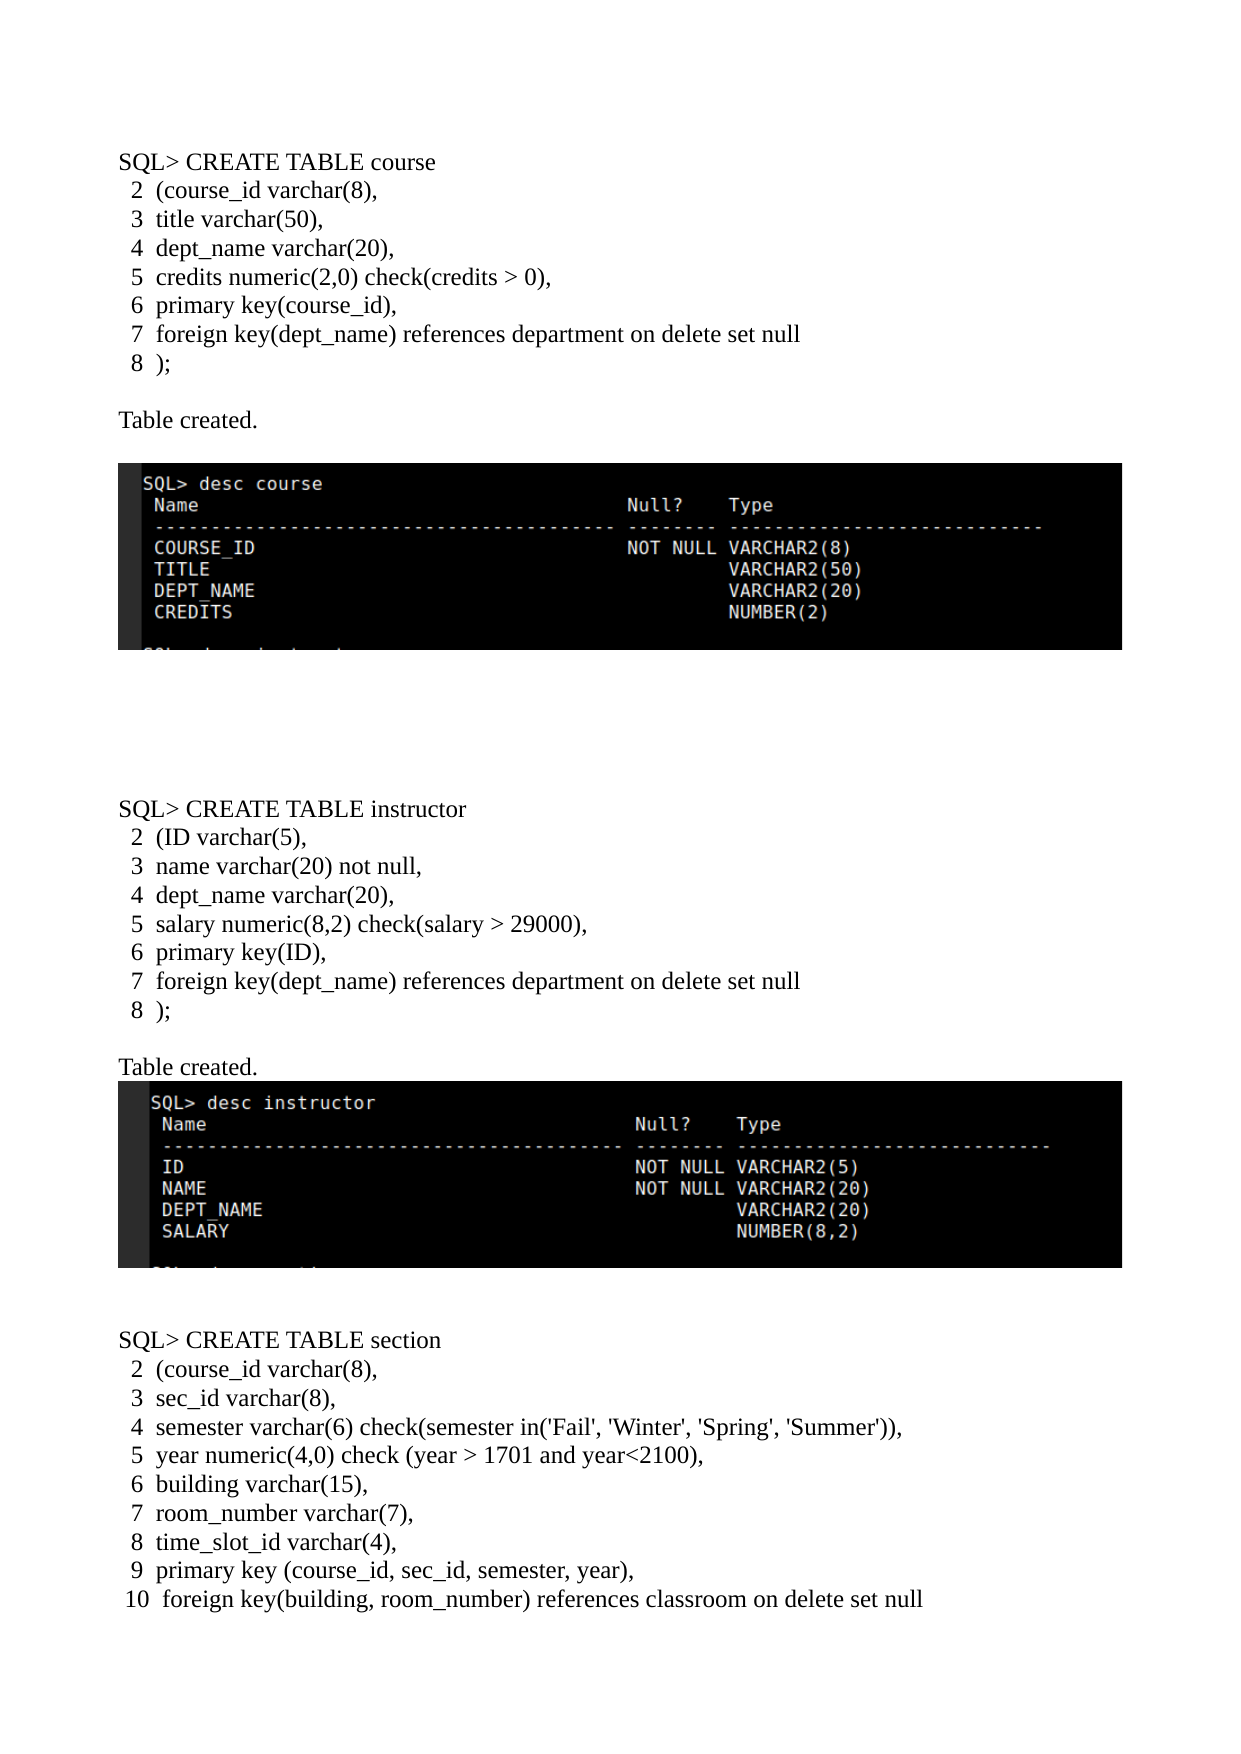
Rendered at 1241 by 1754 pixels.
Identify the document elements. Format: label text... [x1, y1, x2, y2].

text SQL> CREATE TABLE section [118, 1325, 1122, 1354]
text 6 building varchar(15), [118, 1469, 1122, 1498]
text 7 foreign key(dept_name) references department on delete set null [118, 966, 1122, 995]
text 7 room_number varchar(7), [118, 1498, 1122, 1527]
picture [118, 463, 1123, 650]
text 5 credits numeric(2,0) check(credits > 0), [118, 262, 1122, 291]
text 4 semester varchar(6) check(semester in('Fail', 'Winter', 'Spring', 'Summer')), [118, 1412, 1122, 1440]
text 8 ); [118, 348, 1122, 377]
text 3 name varchar(20) not null, [118, 851, 1122, 880]
text 2 (course_id varchar(8), [118, 176, 1122, 204]
text 4 dept_name varchar(20), [118, 880, 1122, 909]
text SQL> CREATE TABLE course [118, 147, 1122, 176]
text 9 primary key (course_id, sec_id, semester, year), [118, 1555, 1122, 1584]
text Table created. [118, 406, 1122, 434]
text 2 (ID varchar(5), [118, 822, 1122, 851]
text 8 time_slot_id varchar(4), [118, 1527, 1122, 1555]
text Table created. [118, 1052, 1122, 1081]
text 3 title varchar(50), [118, 204, 1122, 233]
text 2 (course_id varchar(8), [118, 1354, 1122, 1383]
text 3 sec_id varchar(8), [118, 1383, 1122, 1412]
text 8 ); [118, 995, 1122, 1024]
picture [118, 1081, 1123, 1268]
text 5 year numeric(4,0) check (year > 1701 and year<2100), [118, 1440, 1122, 1469]
text 4 dept_name varchar(20), [118, 233, 1122, 262]
text 5 salary numeric(8,2) check(salary > 29000), [118, 909, 1122, 937]
text 10 foreign key(building, room_number) references classroom on delete set null [118, 1584, 1122, 1613]
text 6 primary key(ID), [118, 937, 1122, 966]
text 7 foreign key(dept_name) references department on delete set null [118, 319, 1122, 348]
text 6 primary key(course_id), [118, 291, 1122, 319]
text SQL> CREATE TABLE instructor [118, 794, 1122, 822]
